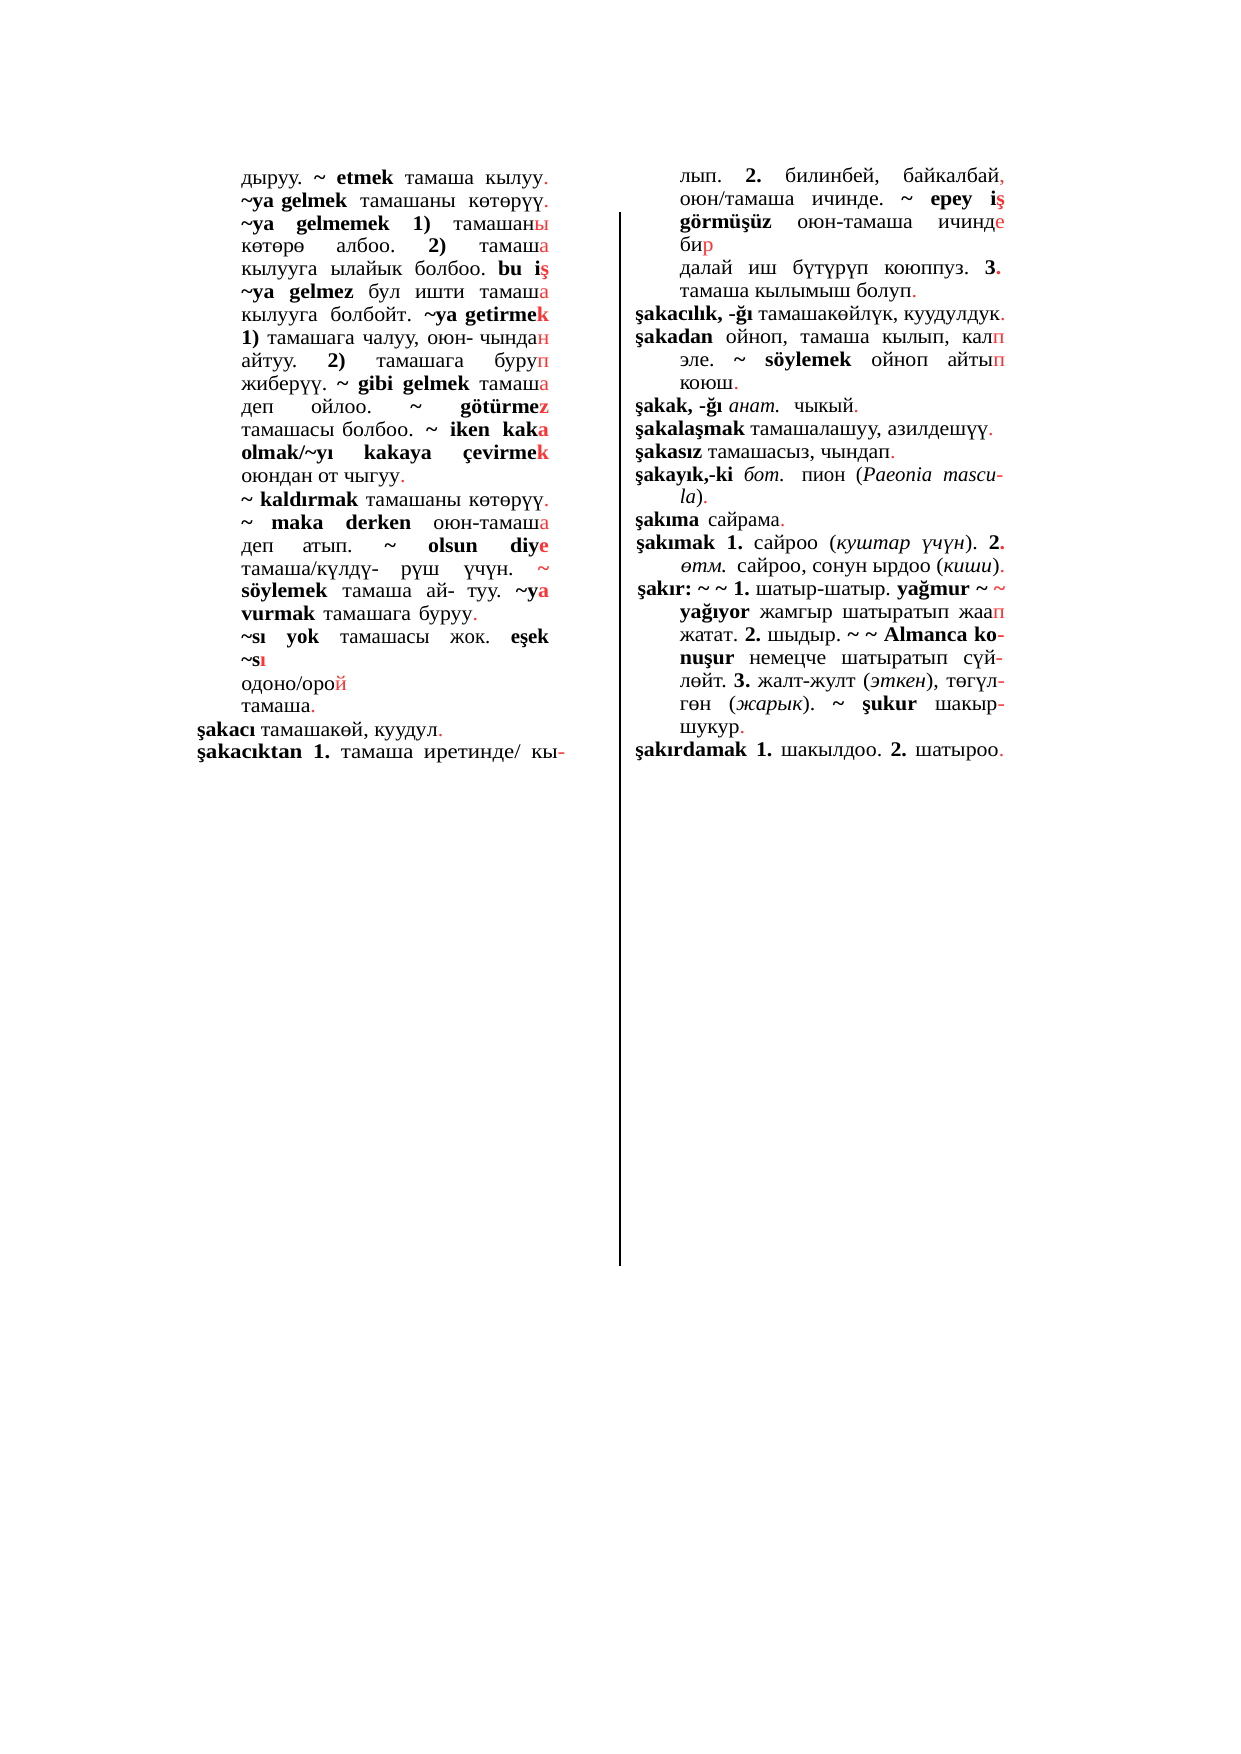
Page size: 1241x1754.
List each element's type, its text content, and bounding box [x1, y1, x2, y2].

text лып. 2. билинбей, байкалбай, оюн/тамаша ичинде. ~ epey iş görmüşüz оюн-тамаша ичинде бир [679, 164, 1005, 256]
text şakırdamak 1. шакылдоо. 2. шатыроо. [635, 738, 1065, 761]
text şakayık,-ki бот. пион (Paeonia mascu- la). [635, 463, 1028, 508]
text şakak, -ğı анат. чыкый. [635, 394, 1065, 417]
text одоно/орой тамаша. [241, 672, 414, 718]
text ~sı yok тамашасы жок. eşek ~sı [241, 625, 549, 672]
text şakalaşmak тамашалашуу, азилдешүү. [635, 417, 1031, 440]
text yağıyor жамгыр шатыратып жаап жатат. 2. шыдыр. ~ ~ Almanca ko- nuşur немецче шатыратып сүй- [679, 600, 1005, 669]
text şakadan ойноп, тамаша кылып, калп эле. ~ söylemek ойноп айтып коюш. [635, 325, 1004, 394]
text şakacılık, -ğı тамашакөйлүк, куудулдук. [635, 302, 1065, 325]
text тамаша кылымыш болуп. [679, 279, 918, 302]
text лөйт. 3. жалт-жулт (эткен), төгүл- гөн (жарык). ~ şukur шакыр- шукур. [679, 669, 1005, 738]
text şakasız тамашасыз, чындап. [635, 440, 1065, 463]
text şakıma сайрама. [635, 508, 1065, 531]
text далай иш бүтүрүп коюппуз. 3. [679, 256, 1005, 279]
text дыруу. ~ etmek тамаша кылуу. ~ya gelmek тамашаны көтөрүү. ~ya gelmemek 1) тамашаны көтөрө албоо. 2) тамаша кылууга ылайык болбоо. bu iş ~ya gelmez бул ишти тамаша кылууга болбойт. ~ya getirmek 1) тамашага чалуу, оюн- чындан айтуу. 2) тамашага буруп жиберүү. ~ gibi gelmek тамаша деп ойлоо. ~ götürmez тамашасы болбоо. ~ iken kaka olmak/~yı kakaya çevirmek оюндан от чыгуу. [241, 164, 549, 487]
text şakacıktan 1. тамаша иретинде/ кы- [197, 741, 609, 763]
text şakımak 1. сайроо (куштар үчүн). 2. өтм. сайроо, сонун ырдоо (киши). şakır: ~ ~ 1. шатыр-шатыр. yağmur ~ ~ [635, 531, 1005, 600]
text şakacı тамашакөй, куудул. [197, 718, 609, 741]
text ~ kaldırmak тамашаны көтөрүү. ~ maka derken оюн-тамаша деп атып. ~ olsun diye тамаша/күлдү- рүш үчүн. ~ söylemek тамаша ай- туу. ~ya vurmak тамашага буруу. [241, 487, 549, 625]
